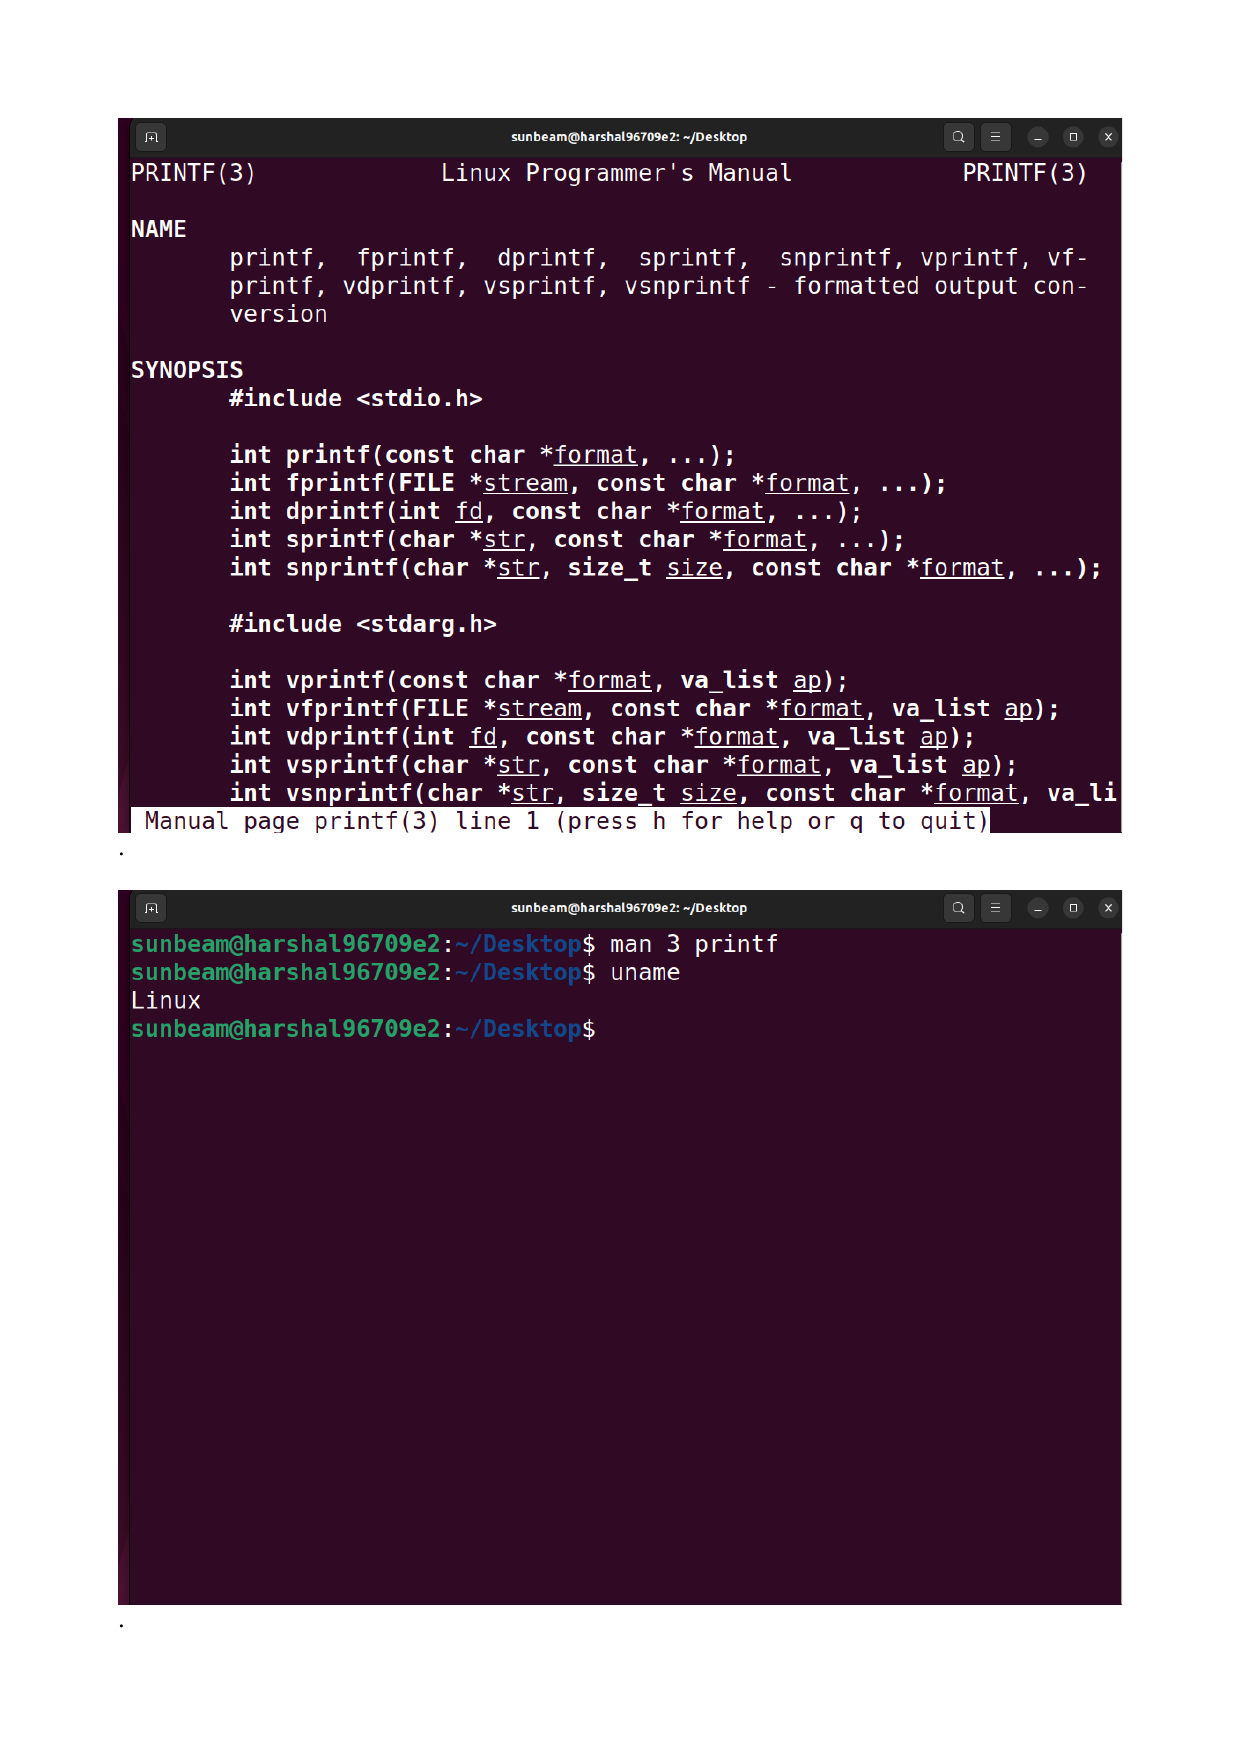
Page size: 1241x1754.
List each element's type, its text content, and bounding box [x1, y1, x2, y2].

picture [118, 890, 1123, 1605]
picture [118, 118, 1123, 833]
text . [118, 1605, 1122, 1633]
text . [118, 833, 1122, 861]
